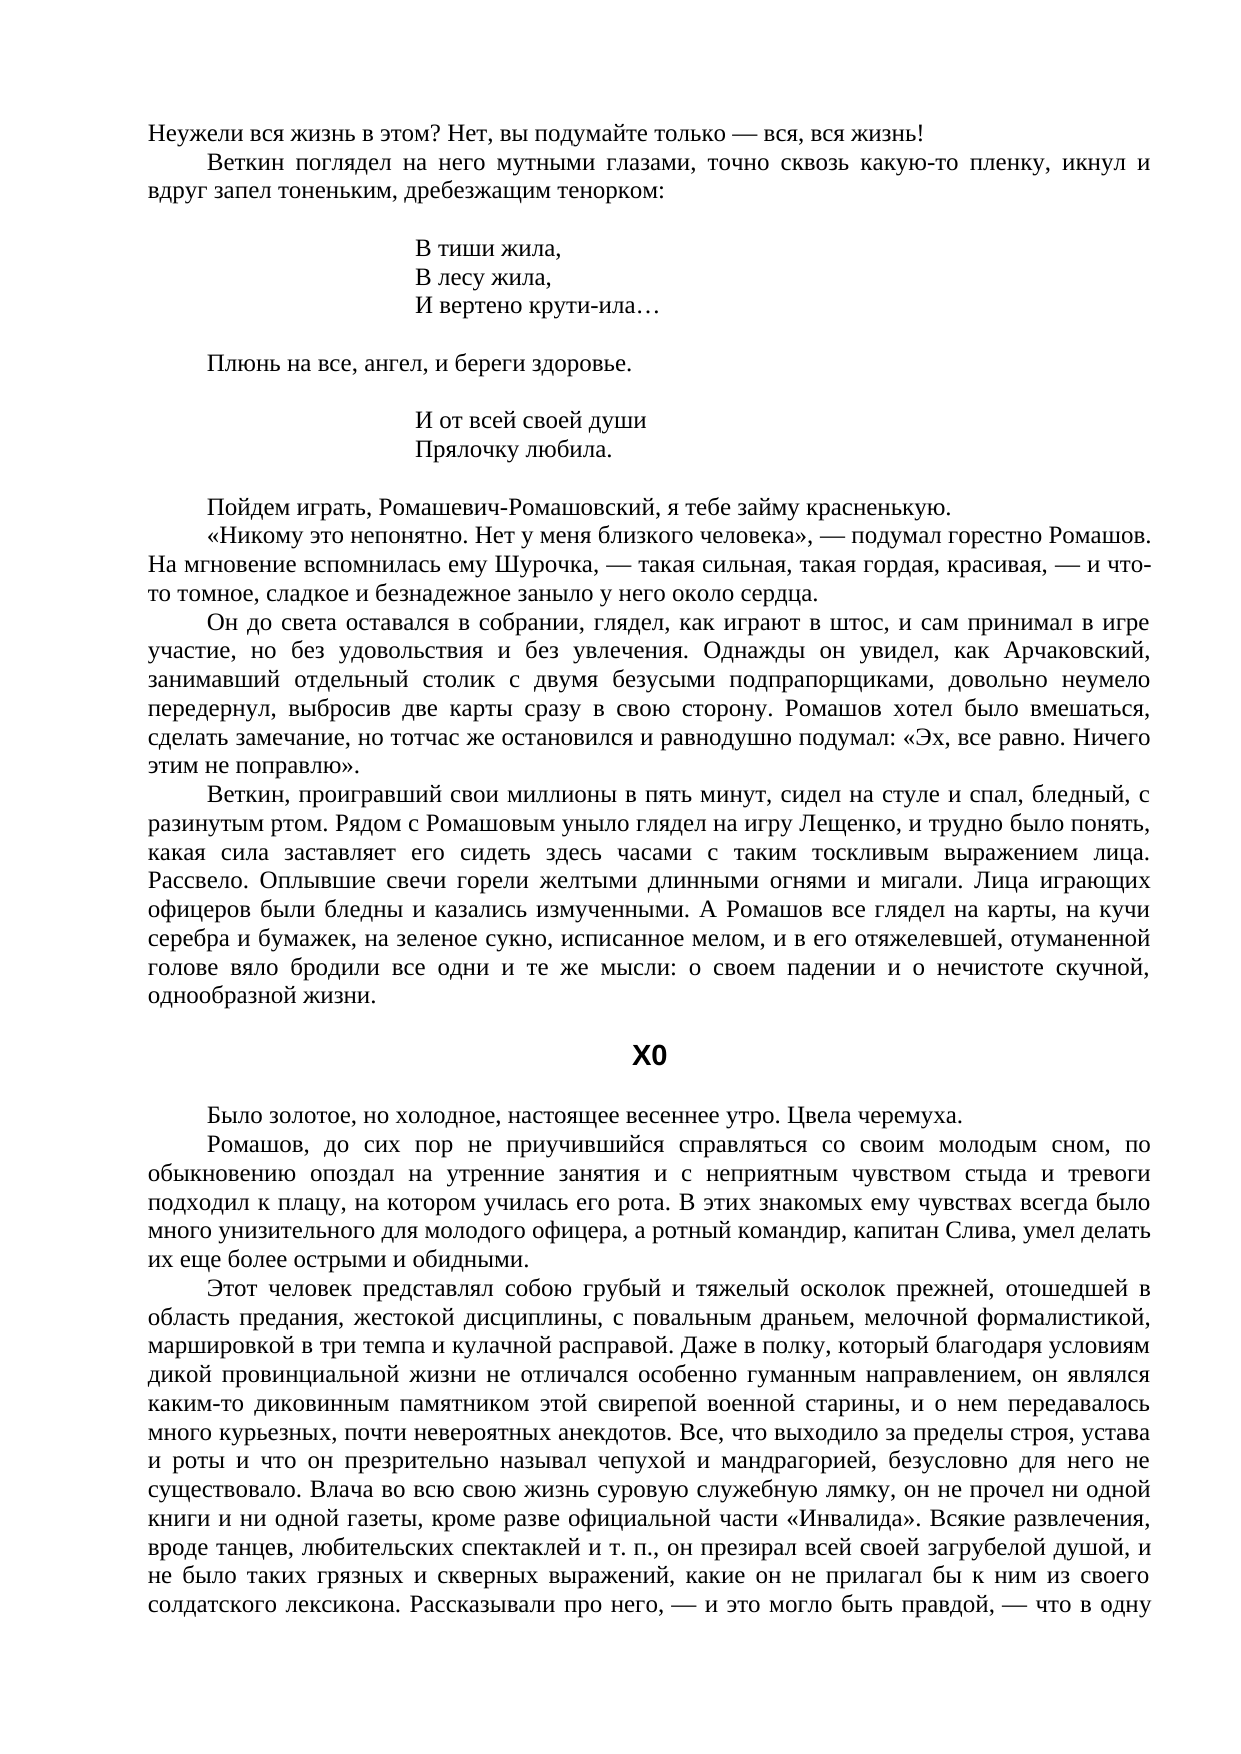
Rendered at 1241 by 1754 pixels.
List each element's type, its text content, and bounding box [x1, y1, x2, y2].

text Он до света оставался в собрании, глядел, как играют в штос, и сам принимал в игре участие, но без удовольствия и без увлечения. Однажды он увидел, как Арчаковский, занимавший отдельный столик с двумя безусыми подпрапорщиками, довольно неумело передернул, выбросив две карты сразу в свою сторону. Ромашов хотел было вмешаться, сделать замечание, но тотчас же остановился и равнодушно подумал: «Эх, все равно. Ничего этим не поправлю». [148, 607, 1152, 779]
text Было золотое, но холодное, настоящее весеннее утро. Цвела черемуха. [148, 1100, 1152, 1129]
text Веткин поглядел на него мутными глазами, точно сквозь какую-то пленку, икнул и вдруг запел тоненьким, дребезжащим тенорком: [148, 147, 1152, 204]
text И вертено крути-ила… [356, 291, 1089, 319]
text Прялочку любила. [356, 434, 1089, 463]
text Веткин, проигравший свои миллионы в пять минут, сидел на стуле и спал, бледный, с разинутым ртом. Рядом с Ромашовым уныло глядел на игру Лещенко, и трудно было понять, какая сила заставляет его сидеть здесь часами с таким тоскливым выражением лица. Рассвело. Оплывшие свечи горели желтыми длинными огнями и мигали. Лица играющих офицеров были бледны и казались измученными. А Ромашов все глядел на карты, на кучи серебра и бумажек, на зеленое сукно, исписанное мелом, и в его отяжелевшей, отуманенной голове вяло бродили все одни и те же мысли: о своем падении и о нечистоте скучной, однообразной жизни. [148, 779, 1152, 1009]
text И от всей своей души [356, 406, 1089, 434]
text Неужели вся жизнь в этом? Нет, вы подумайте только — вся, вся жизнь! [148, 118, 1152, 147]
text Этот человек представлял собою грубый и тяжелый осколок прежней, отошедшей в область предания, жестокой дисциплины, с повальным драньем, мелочной формалистикой, маршировкой в три темпа и кулачной расправой. Даже в полку, который благодаря условиям дикой провинциальной жизни не отличался особенно гуманным направлением, он являлся каким-то диковинным памятником этой свирепой военной старины, и о нем передавалось много курьезных, почти невероятных анекдотов. Все, что выходило за пределы строя, устава и роты и что он презрительно называл чепухой и мандрагорией, безусловно для него не существовало. Влача во всю свою жизнь суровую служебную лямку, он не прочел ни одной книги и ни одной газеты, кроме разве официальной части «Инвалида». Всякие развлечения, вроде танцев, любительских спектаклей и т. п., он презирал всей своей загрубелой душой, и не было таких грязных и скверных выражений, какие он не прилагал бы к ним из своего солдатского лексикона. Рассказывали про него, — и это могло быть правдой, — что в одну [148, 1273, 1152, 1618]
text В тиши жила, [356, 233, 1089, 262]
text Ромашов, до сих пор не приучившийся справляться со своим молодым сном, по обыкновению опоздал на утренние занятия и с неприятным чувством стыда и тревоги подходил к плацу, на котором училась его рота. В этих знакомых ему чувствах всегда было много унизительного для молодого офицера, а ротный командир, капитан Слива, умел делать их еще более острыми и обидными. [148, 1129, 1152, 1273]
text Пойдем играть, Ромашевич-Ромашовский, я тебе займу красненькую. [148, 492, 1152, 521]
subtitle X0 [148, 1038, 1152, 1072]
text «Никому это непонятно. Нет у меня близкого человека», — подумал горестно Ромашов. На мгновение вспомнилась ему Шурочка, — такая сильная, такая гордая, красивая, — и что-то томное, сладкое и безнадежное заныло у него около сердца. [148, 521, 1152, 607]
text В лесу жила, [356, 262, 1089, 291]
text Плюнь на все, ангел, и береги здоровье. [148, 348, 1152, 377]
